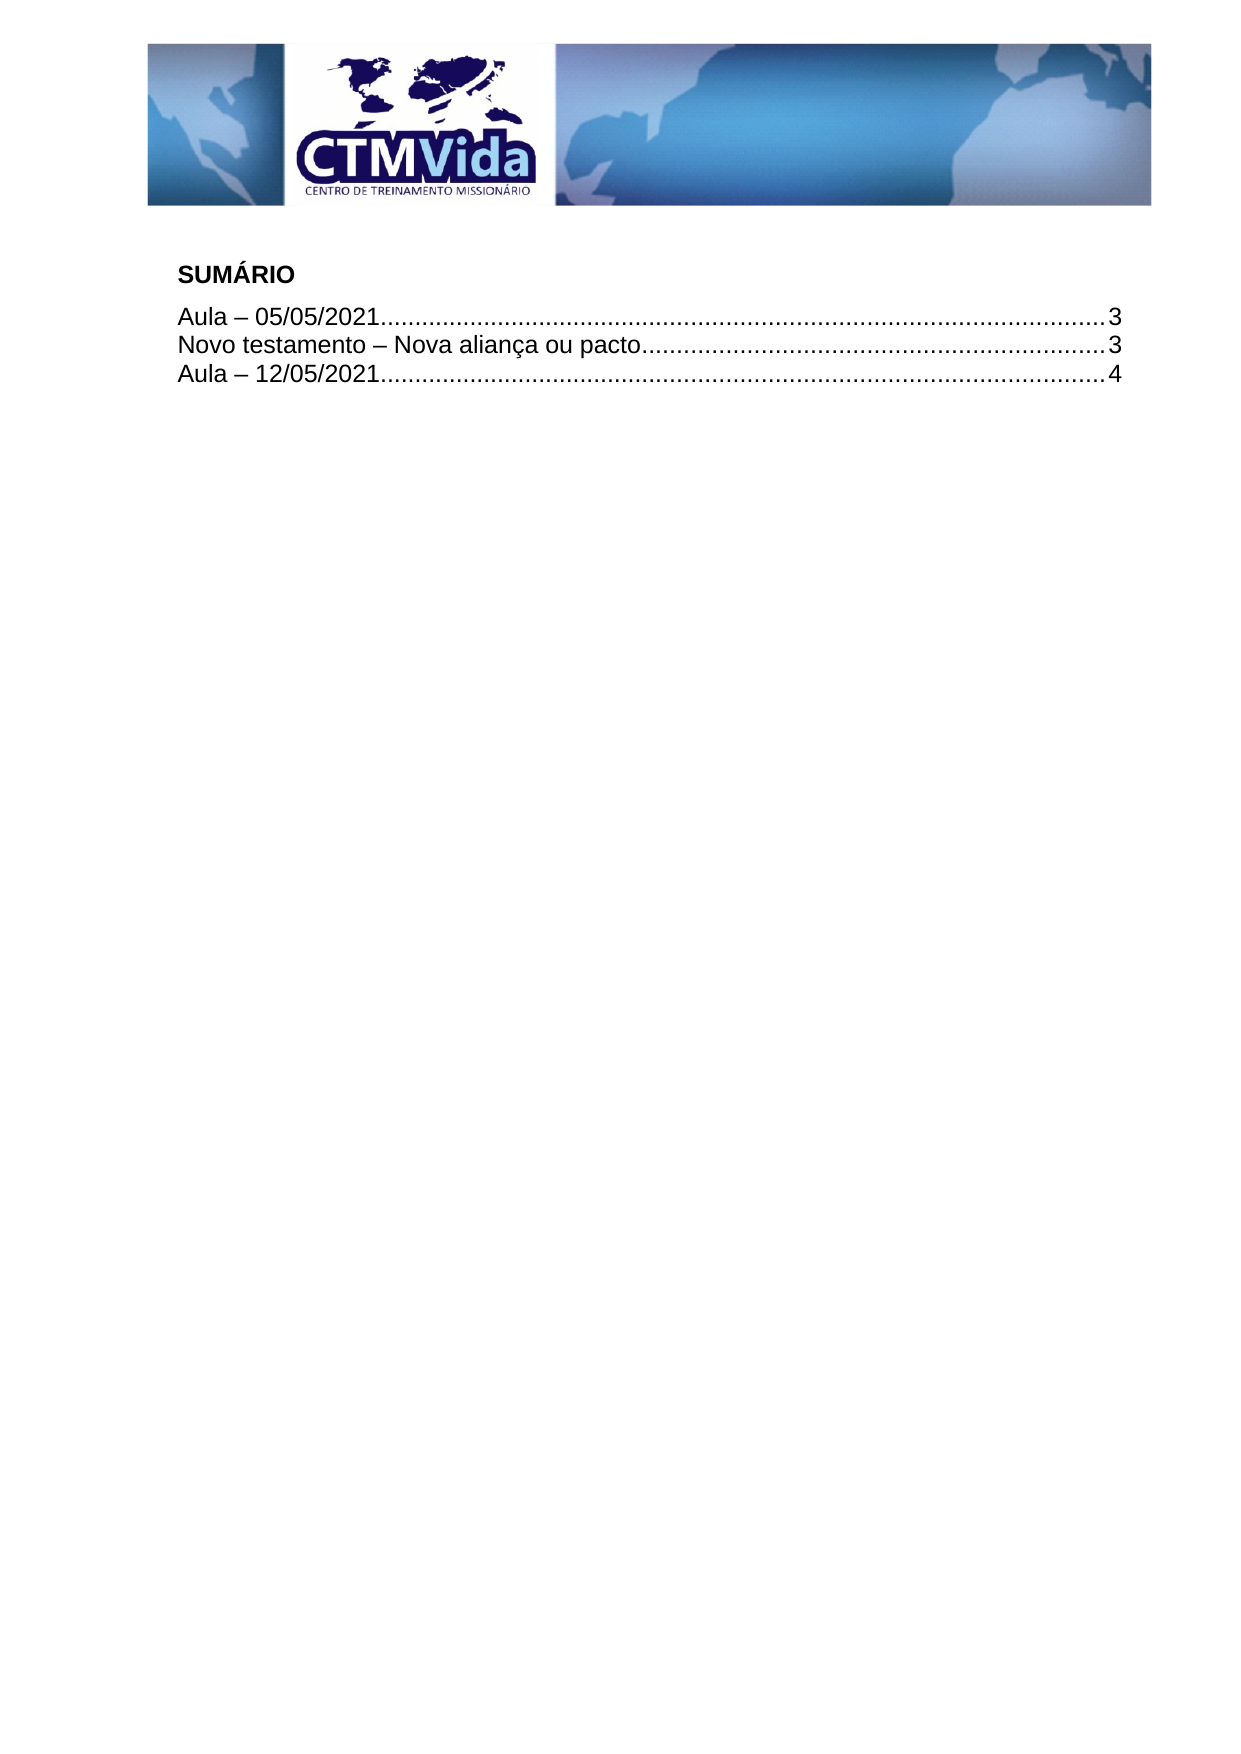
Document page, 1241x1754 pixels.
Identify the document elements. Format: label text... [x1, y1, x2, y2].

subtitle Sumário [177, 260, 1122, 289]
picture [147, 43, 1152, 206]
text Aula – 12/05/2021 4 [177, 359, 1122, 388]
text Novo testamento – Nova aliança ou pacto 3 [177, 330, 1122, 359]
text Aula – 05/05/2021 3 [177, 302, 1122, 330]
